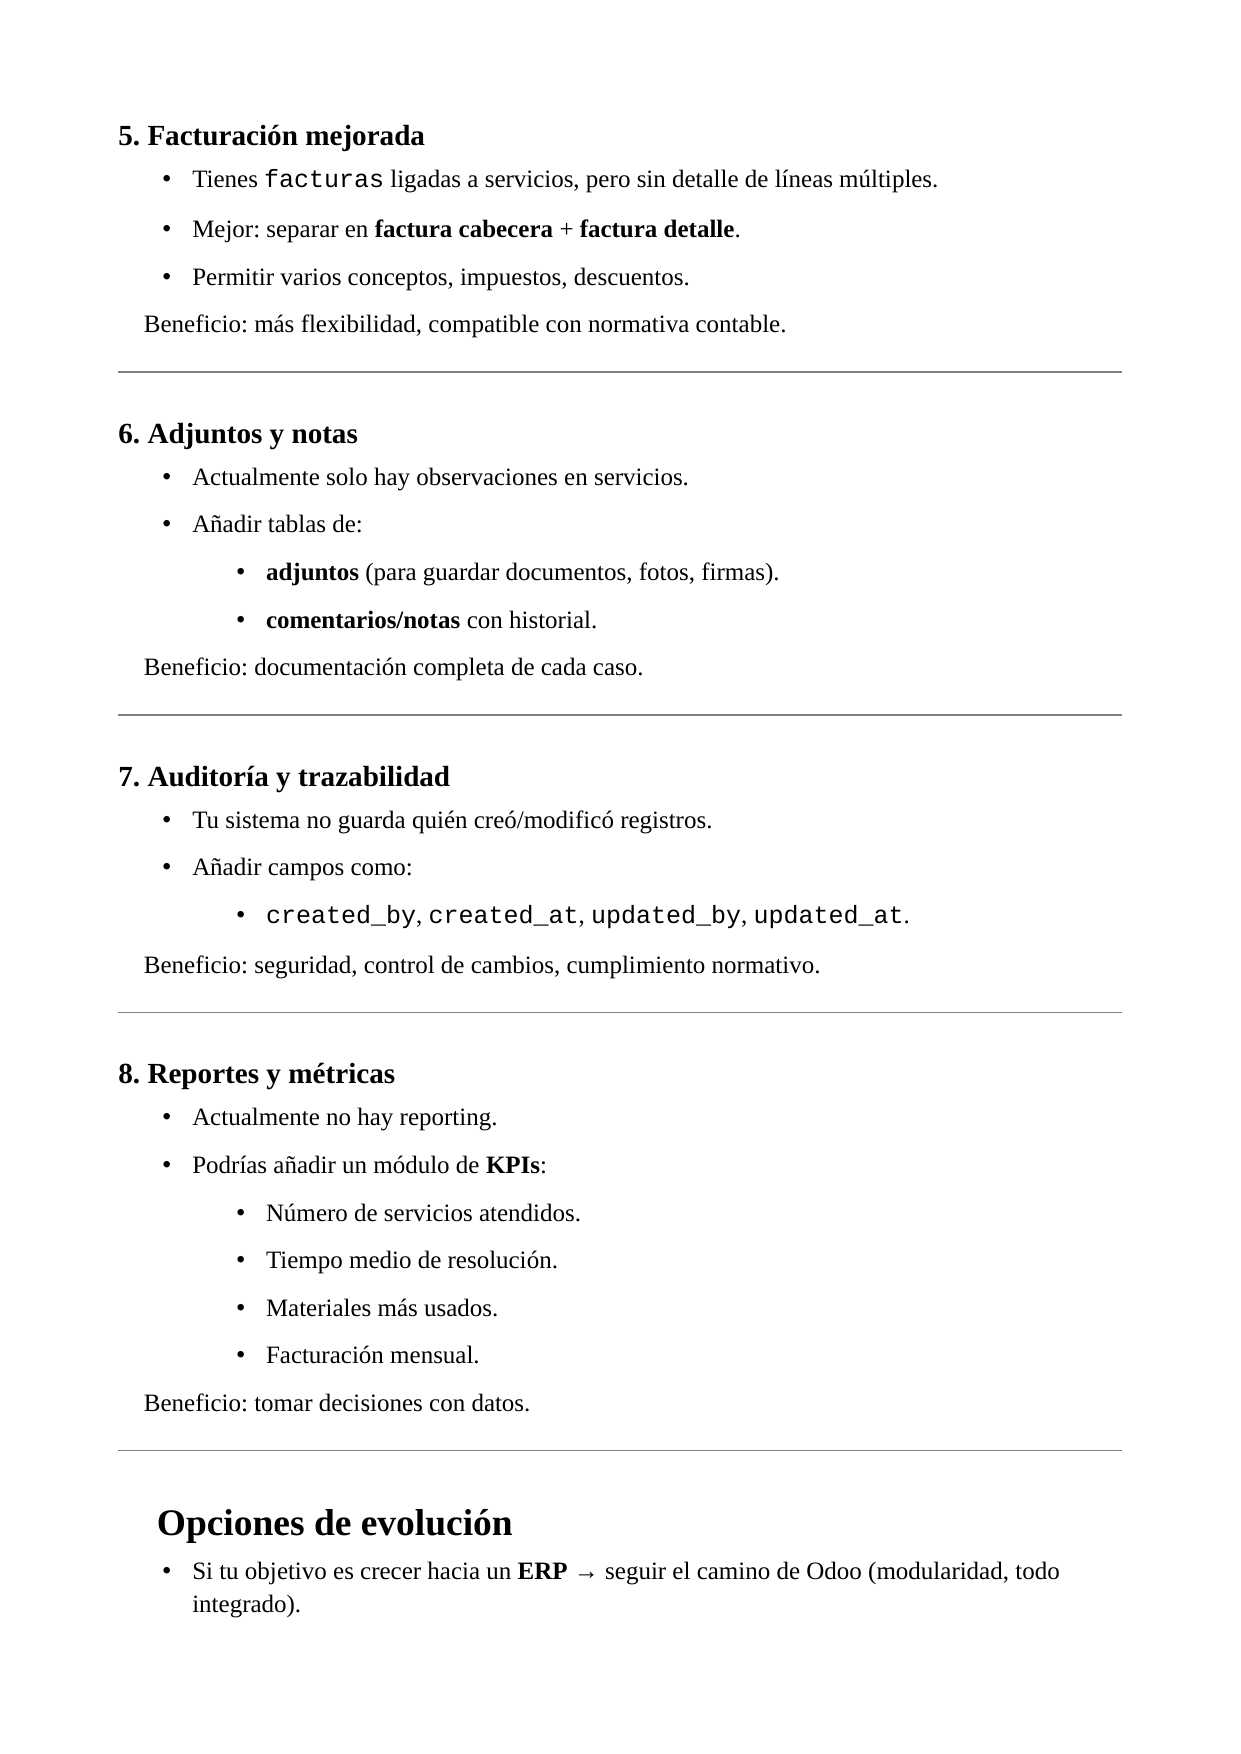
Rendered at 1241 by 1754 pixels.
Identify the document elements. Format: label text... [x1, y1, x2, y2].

text ✅ Beneficio: documentación completa de cada caso. [118, 652, 1122, 681]
list Facturación mensual. [236, 1341, 1122, 1369]
list Permitir varios conceptos, impuestos, descuentos. [162, 262, 1122, 291]
list comentarios/notas con historial. [236, 605, 1122, 633]
list Mejor: separar en factura cabecera + factura detalle. [162, 214, 1122, 243]
subtitle 8. Reportes y métricas [118, 1056, 1122, 1090]
list Podrías añadir un módulo de KPIs: [162, 1150, 1122, 1179]
subtitle 6. Adjuntos y notas [118, 416, 1122, 449]
list Número de servicios atendidos. [236, 1198, 1122, 1226]
text ✅ Beneficio: seguridad, control de cambios, cumplimiento normativo. [118, 950, 1122, 979]
list Materiales más usados. [236, 1293, 1122, 1322]
list Tiempo medio de resolución. [236, 1245, 1122, 1274]
text ✅ Beneficio: tomar decisiones con datos. [118, 1388, 1122, 1417]
subtitle 7. Auditoría y trazabilidad [118, 759, 1122, 792]
list Tienes facturas ligadas a servicios, pero sin detalle de líneas múltiples. [162, 164, 1122, 195]
subtitle 5. Facturación mejorada [118, 118, 1122, 152]
list Añadir campos como: [162, 852, 1122, 881]
list Tu sistema no guarda quién creó/modificó registros. [162, 805, 1122, 833]
list Actualmente no hay reporting. [162, 1102, 1122, 1131]
list Actualmente solo hay observaciones en servicios. [162, 462, 1122, 491]
text ✅ Beneficio: más flexibilidad, compatible con normativa contable. [118, 309, 1122, 338]
list created_by, created_at, updated_by, updated_at. [236, 900, 1122, 931]
list Añadir tablas de: [162, 509, 1122, 538]
list Si tu objetivo es crecer hacia un ERP → seguir el camino de Odoo (modularidad, todo integrado). [162, 1556, 1122, 1618]
subtitle 🚀 Opciones de evolución [118, 1501, 1122, 1544]
list adjuntos (para guardar documentos, fotos, firmas). [236, 557, 1122, 586]
